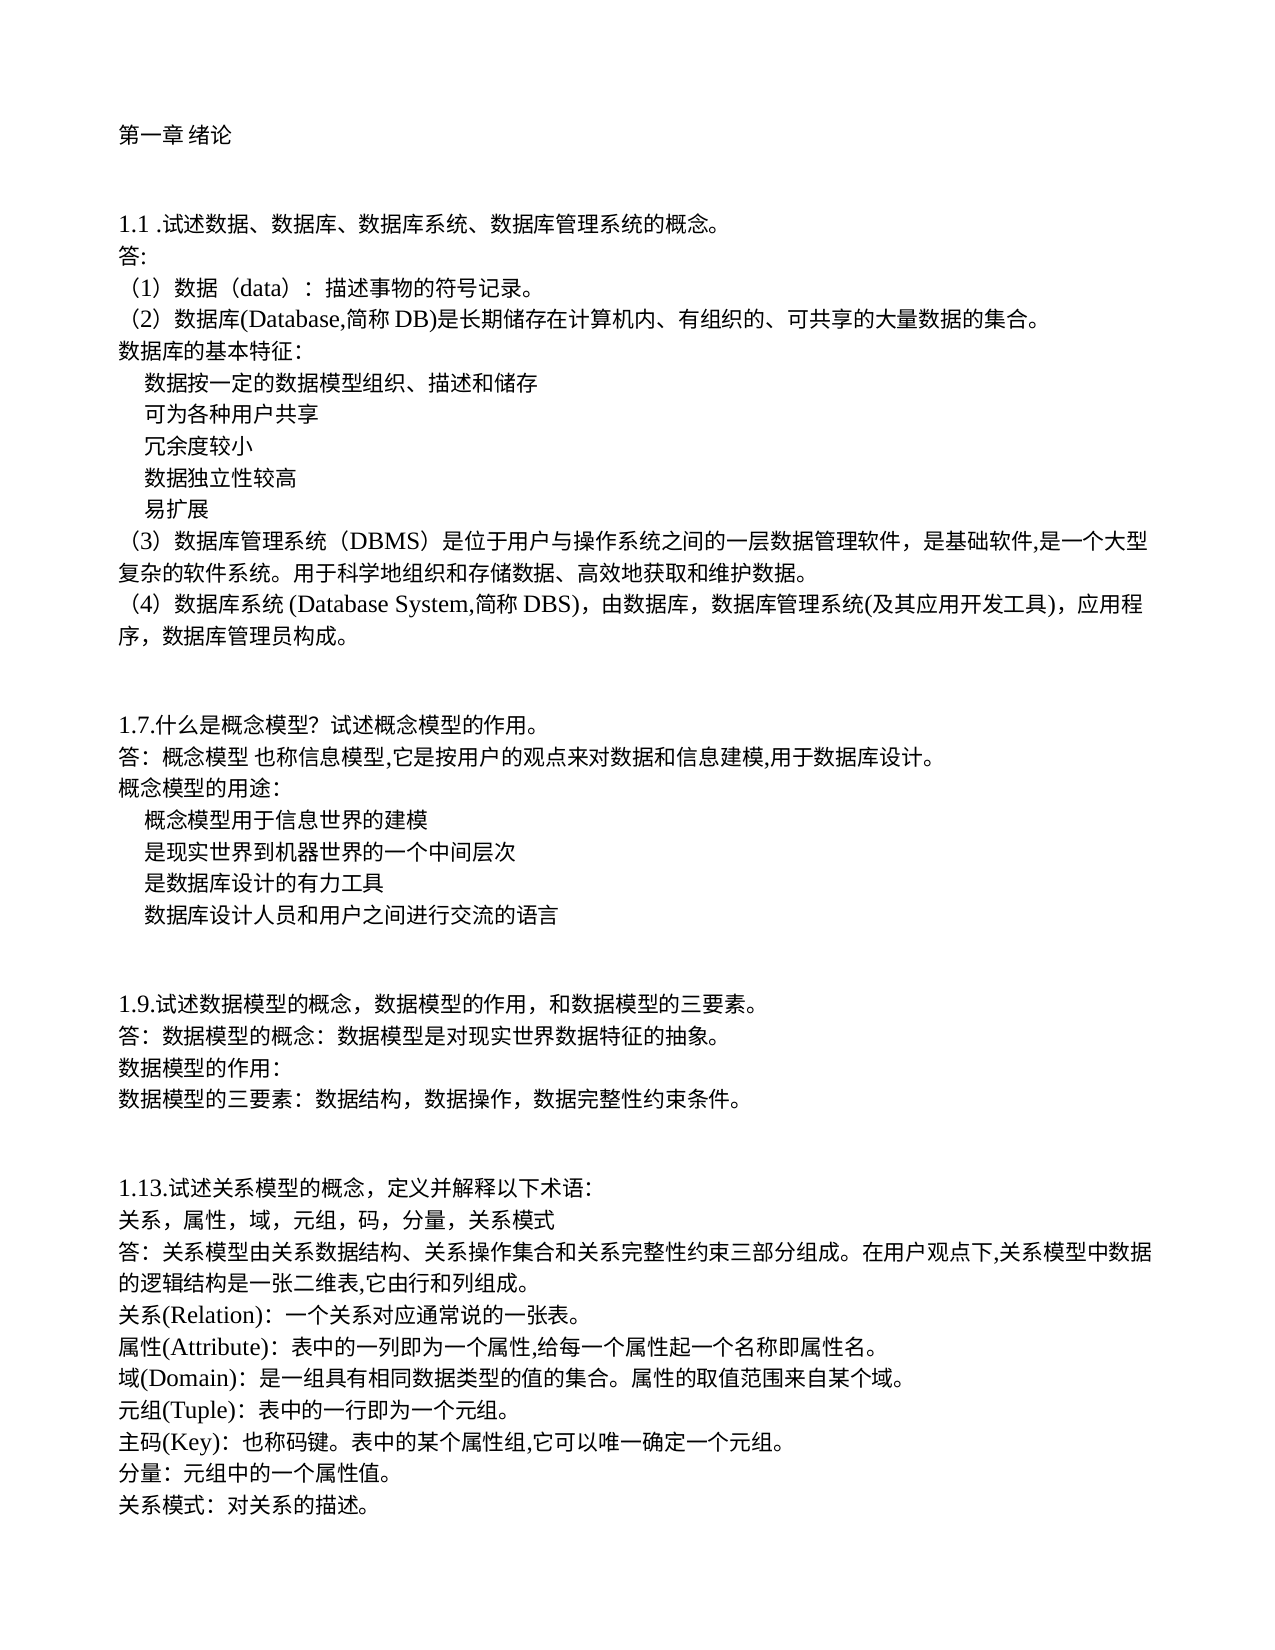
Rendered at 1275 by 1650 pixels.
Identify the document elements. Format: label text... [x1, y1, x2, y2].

text  可为各种用户共享 [118, 397, 1157, 429]
text  数据库设计人员和用户之间进行交流的语言 [118, 898, 1157, 930]
text 概念模型的用途： [118, 771, 1157, 803]
text 1.1 .试述数据、数据库、数据库系统、数据库管理系统的概念。 [118, 207, 1157, 239]
text 属性(Attribute)：表中的一列即为一个属性,给每一个属性起一个名称即属性名。 [118, 1330, 1157, 1361]
text （2）数据库(Database,简称DB)是长期储存在计算机内、有组织的、可共享的大量数据的集合。 [118, 302, 1157, 334]
text 关系模式：对关系的描述。 [118, 1488, 1157, 1520]
text 关系，属性，域，元组，码，分量，关系模式 [118, 1203, 1157, 1235]
text 答：概念模型 也称信息模型,它是按用户的观点来对数据和信息建模,用于数据库设计。 [118, 740, 1157, 771]
text 关系(Relation)：一个关系对应通常说的一张表。 [118, 1298, 1157, 1330]
text （1）数据（data）：描述事物的符号记录。 [118, 271, 1157, 302]
text  概念模型用于信息世界的建模 [118, 803, 1157, 835]
text 第一章 绪论 [118, 118, 1157, 150]
text  数据独立性较高 [118, 461, 1157, 492]
text 数据模型的作用： [118, 1051, 1157, 1082]
text  数据按一定的数据模型组织、描述和储存 [118, 366, 1157, 397]
text 主码(Key)：也称码键。表中的某个属性组,它可以唯一确定一个元组。 [118, 1425, 1157, 1456]
text 分量：元组中的一个属性值。 [118, 1456, 1157, 1488]
text 1.13.试述关系模型的概念，定义并解释以下术语： [118, 1171, 1157, 1203]
text 1.9.试述数据模型的概念，数据模型的作用，和数据模型的三要素。 [118, 987, 1157, 1019]
text 数据库的基本特征： [118, 334, 1157, 366]
text 答：关系模型由关系数据结构、关系操作集合和关系完整性约束三部分组成。在用户观点下,关系模型中数据的逻辑结构是一张二维表,它由行和列组成。 [118, 1235, 1157, 1298]
text （4）数据库系统 (Database System,简称DBS)，由数据库，数据库管理系统(及其应用开发工具)，应用程序，数据库管理员构成。 [118, 587, 1157, 651]
text 元组(Tuple)：表中的一行即为一个元组。 [118, 1393, 1157, 1425]
text 数据模型的三要素：数据结构，数据操作，数据完整性约束条件。 [118, 1082, 1157, 1114]
text  冗余度较小 [118, 429, 1157, 461]
text  是现实世界到机器世界的一个中间层次 [118, 835, 1157, 866]
text 答：数据模型的概念：数据模型是对现实世界数据特征的抽象。 [118, 1019, 1157, 1051]
text  易扩展 [118, 492, 1157, 524]
text 域(Domain)：是一组具有相同数据类型的值的集合。属性的取值范围来自某个域。 [118, 1361, 1157, 1393]
text 1.7.什么是概念模型？试述概念模型的作用。 [118, 708, 1157, 740]
text 答: [118, 239, 1157, 271]
text  是数据库设计的有力工具 [118, 866, 1157, 898]
text （3）数据库管理系统（DBMS）是位于用户与操作系统之间的一层数据管理软件，是基础软件,是一个大型复杂的软件系统。用于科学地组织和存储数据、高效地获取和维护数据。 [118, 524, 1157, 587]
